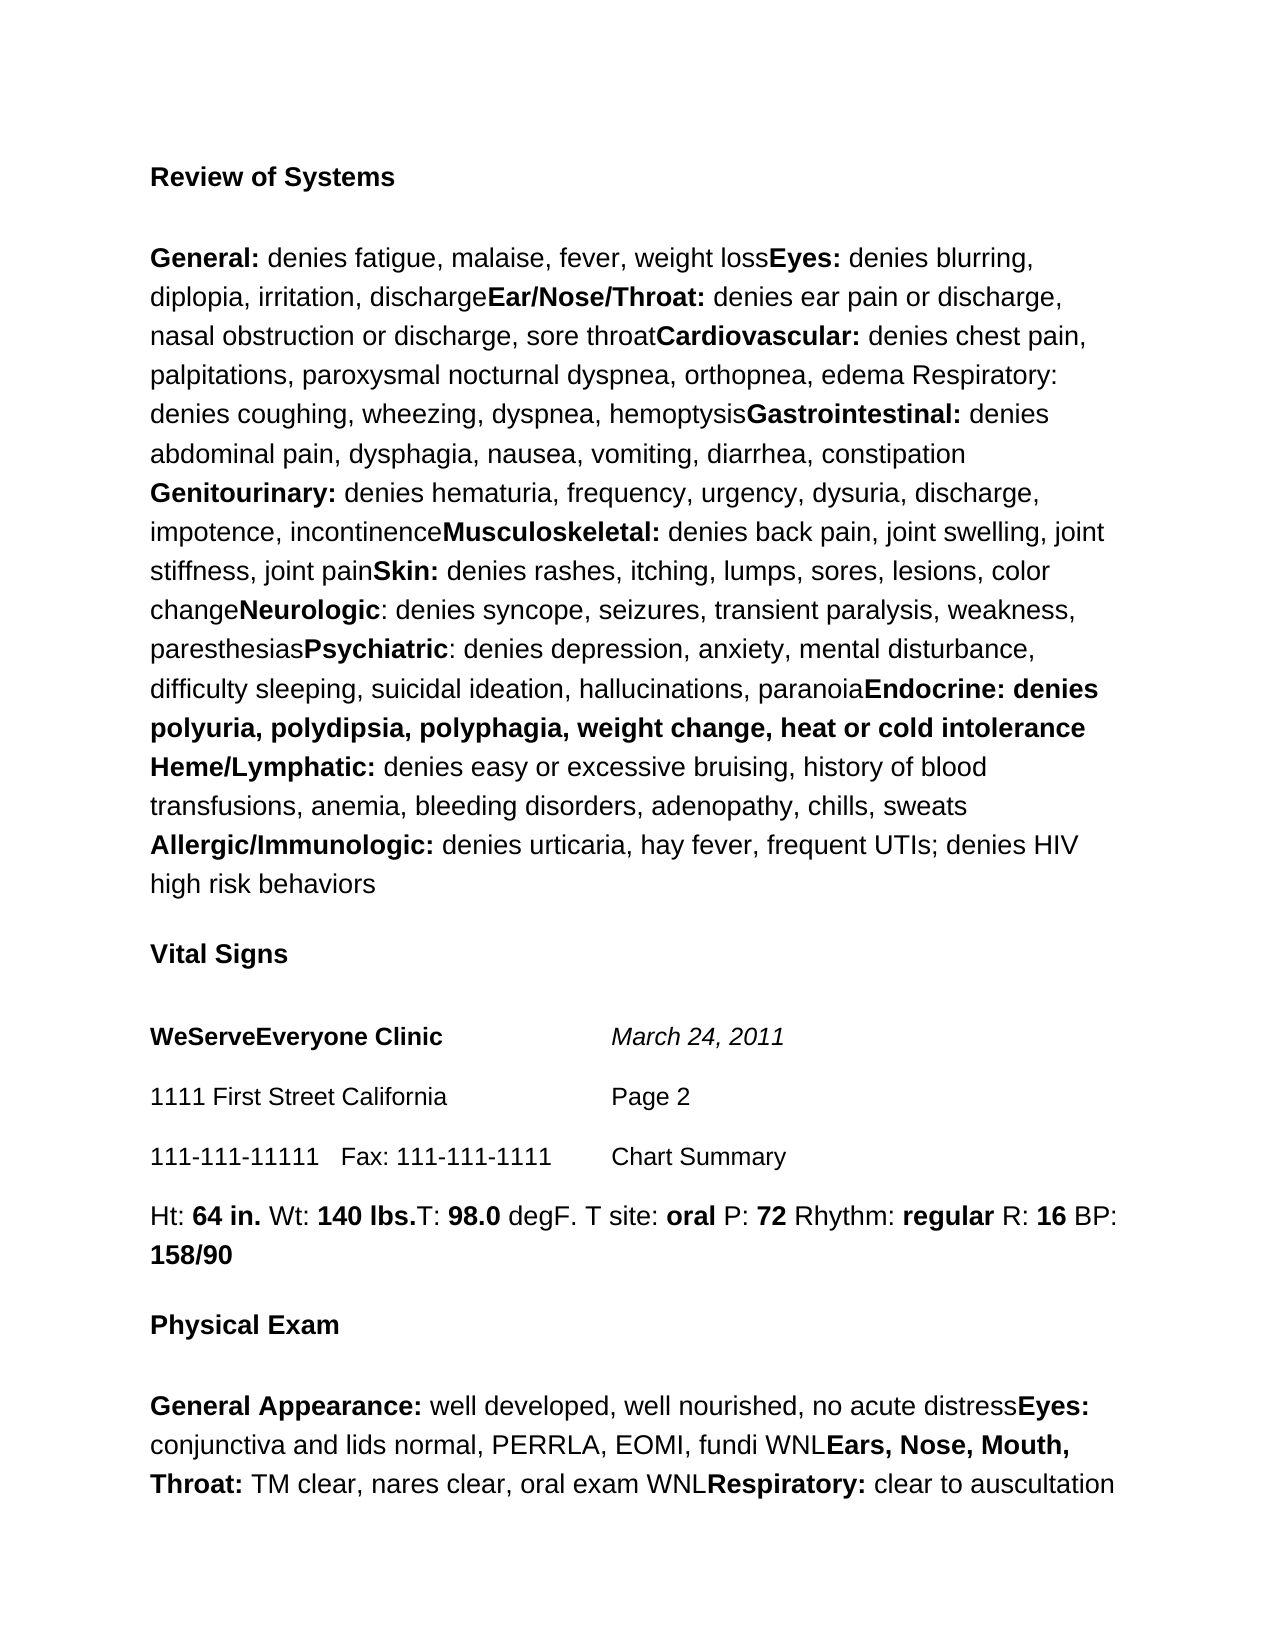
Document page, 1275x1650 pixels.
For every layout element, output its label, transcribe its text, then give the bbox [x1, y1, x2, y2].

text General Appearance: well developed, well nourished, no acute distress Eyes: conjunctiva and lids normal, PERRLA, EOMI, fundi WNL Ears, Nose, Mouth, Throat: TM clear, nares clear, oral exam WNL Respiratory: clear to auscultation [150, 1382, 1125, 1499]
table_header WeServeEveryone Clinic [139, 1012, 600, 1072]
table_header March 24, 2011 [600, 1012, 1050, 1072]
text General: denies fatigue, malaise, fever, weight loss Eyes: denies blurring, diplopia, irritation, discharge Ear/Nose/Throat: denies ear pain or discharge, nasal obstruction or discharge, sore throat Cardiovascular: denies chest pain, palpitations, paroxysmal nocturnal dyspnea, orthopnea, edema Respiratory: denies coughing, wheezing, dyspnea, hemoptysis Gastrointestinal: denies abdominal pain, dysphagia, nausea, vomiting, diarrhea, constipation Genitourinary: denies hematuria, frequency, urgency, dysuria, discharge, impotence, incontinence Musculoskeletal: denies back pain, joint swelling, joint stiffness, joint pain Skin: denies rashes, itching, lumps, sores, lesions, color change Neurologic: denies syncope, seizures, transient paralysis, weakness, paresthesias Psychiatric: denies depression, anxiety, mental disturbance, difficulty sleeping, suicidal ideation, hallucinations, paranoia Endocrine: denies polyuria, polydipsia, polyphagia, weight change, heat or cold intolerance Heme/Lymphatic: denies easy or excessive bruising, history of blood transfusions, anemia, bleeding disorders, adenopathy, chills, sweats Allergic/Immunologic: denies urticaria, hay fever, frequent UTIs; denies HIV high risk behaviors [150, 234, 1125, 900]
table_cell 1111 First Street California 111-111-11111 Fax: 111-111-1111 [139, 1072, 600, 1192]
text Physical Exam [150, 1298, 1125, 1340]
text Review of Systems [150, 150, 1125, 192]
text Ht: 64 in. Wt: 140 lbs.T: 98.0 degF. T site: oral P: 72 Rhythm: regular R: 16 BP: 158/90 [150, 1192, 1125, 1270]
text Vital Signs [150, 928, 1125, 970]
table_cell Page 2 Chart Summary [600, 1072, 1050, 1192]
